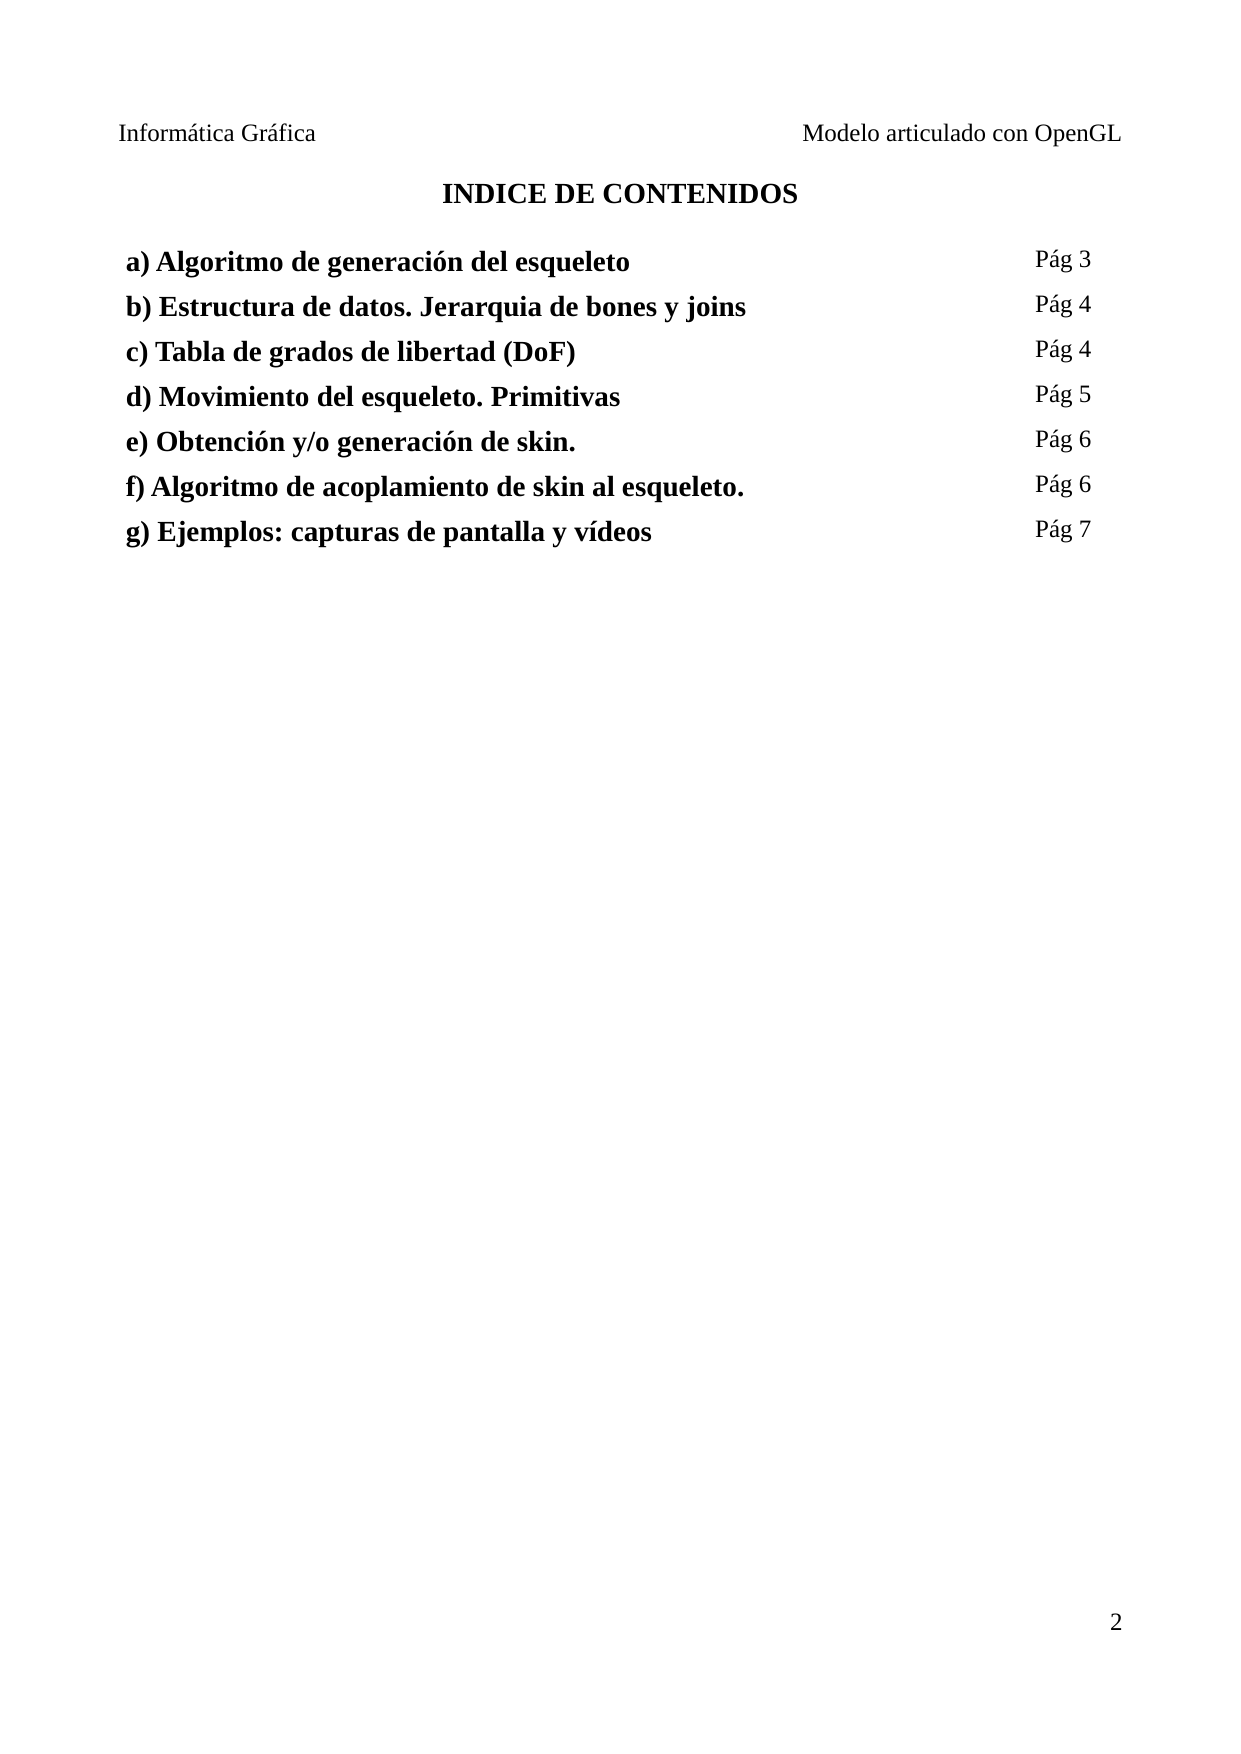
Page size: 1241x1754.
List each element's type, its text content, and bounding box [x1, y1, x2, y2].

table_cell [1029, 644, 1123, 689]
table_cell [1029, 554, 1123, 599]
table_cell [120, 734, 1029, 779]
table_header a) Algoritmo de generación del esqueleto [120, 239, 1029, 284]
table_cell [1029, 1004, 1123, 1049]
table_cell d) Movimiento del esqueleto. Primitivas [120, 374, 1029, 419]
table_cell [1029, 914, 1123, 959]
table_cell [120, 869, 1029, 914]
table_header Pág 3 [1029, 239, 1123, 284]
table_cell [120, 1004, 1029, 1049]
table_cell [120, 599, 1029, 644]
table_cell [1029, 689, 1123, 734]
table_cell [1029, 1049, 1123, 1094]
table_cell Pág 4 [1029, 284, 1123, 329]
table_cell [1029, 869, 1123, 914]
table_cell [120, 644, 1029, 689]
table_cell [1029, 599, 1123, 644]
table_cell [120, 1049, 1029, 1094]
table_cell [120, 689, 1029, 734]
text INDICE DE CONTENIDOS [118, 176, 1122, 210]
table_cell e) Obtención y/o generación de skin. [120, 419, 1029, 464]
table_cell f) Algoritmo de acoplamiento de skin al esqueleto. [120, 464, 1029, 509]
table_cell [120, 1094, 1029, 1139]
table_cell Pág 5 [1029, 374, 1123, 419]
table_cell c) Tabla de grados de libertad (DoF) [120, 329, 1029, 374]
table_cell Pág 6 [1029, 419, 1123, 464]
table_cell g) Ejemplos: capturas de pantalla y vídeos [120, 509, 1029, 554]
table_cell [1029, 959, 1123, 1004]
table_cell Pág 6 [1029, 464, 1123, 509]
table_cell [1029, 734, 1123, 779]
table_cell Pág 4 [1029, 329, 1123, 374]
table_cell [120, 779, 1029, 824]
table_cell [1029, 1094, 1123, 1139]
table_cell [120, 914, 1029, 959]
table_cell [120, 554, 1029, 599]
table_cell [120, 959, 1029, 1004]
table_cell [1029, 779, 1123, 824]
table_cell b) Estructura de datos. Jerarquia de bones y joins [120, 284, 1029, 329]
table_cell [1029, 824, 1123, 869]
table_cell Pág 7 [1029, 509, 1123, 554]
table_cell [120, 824, 1029, 869]
